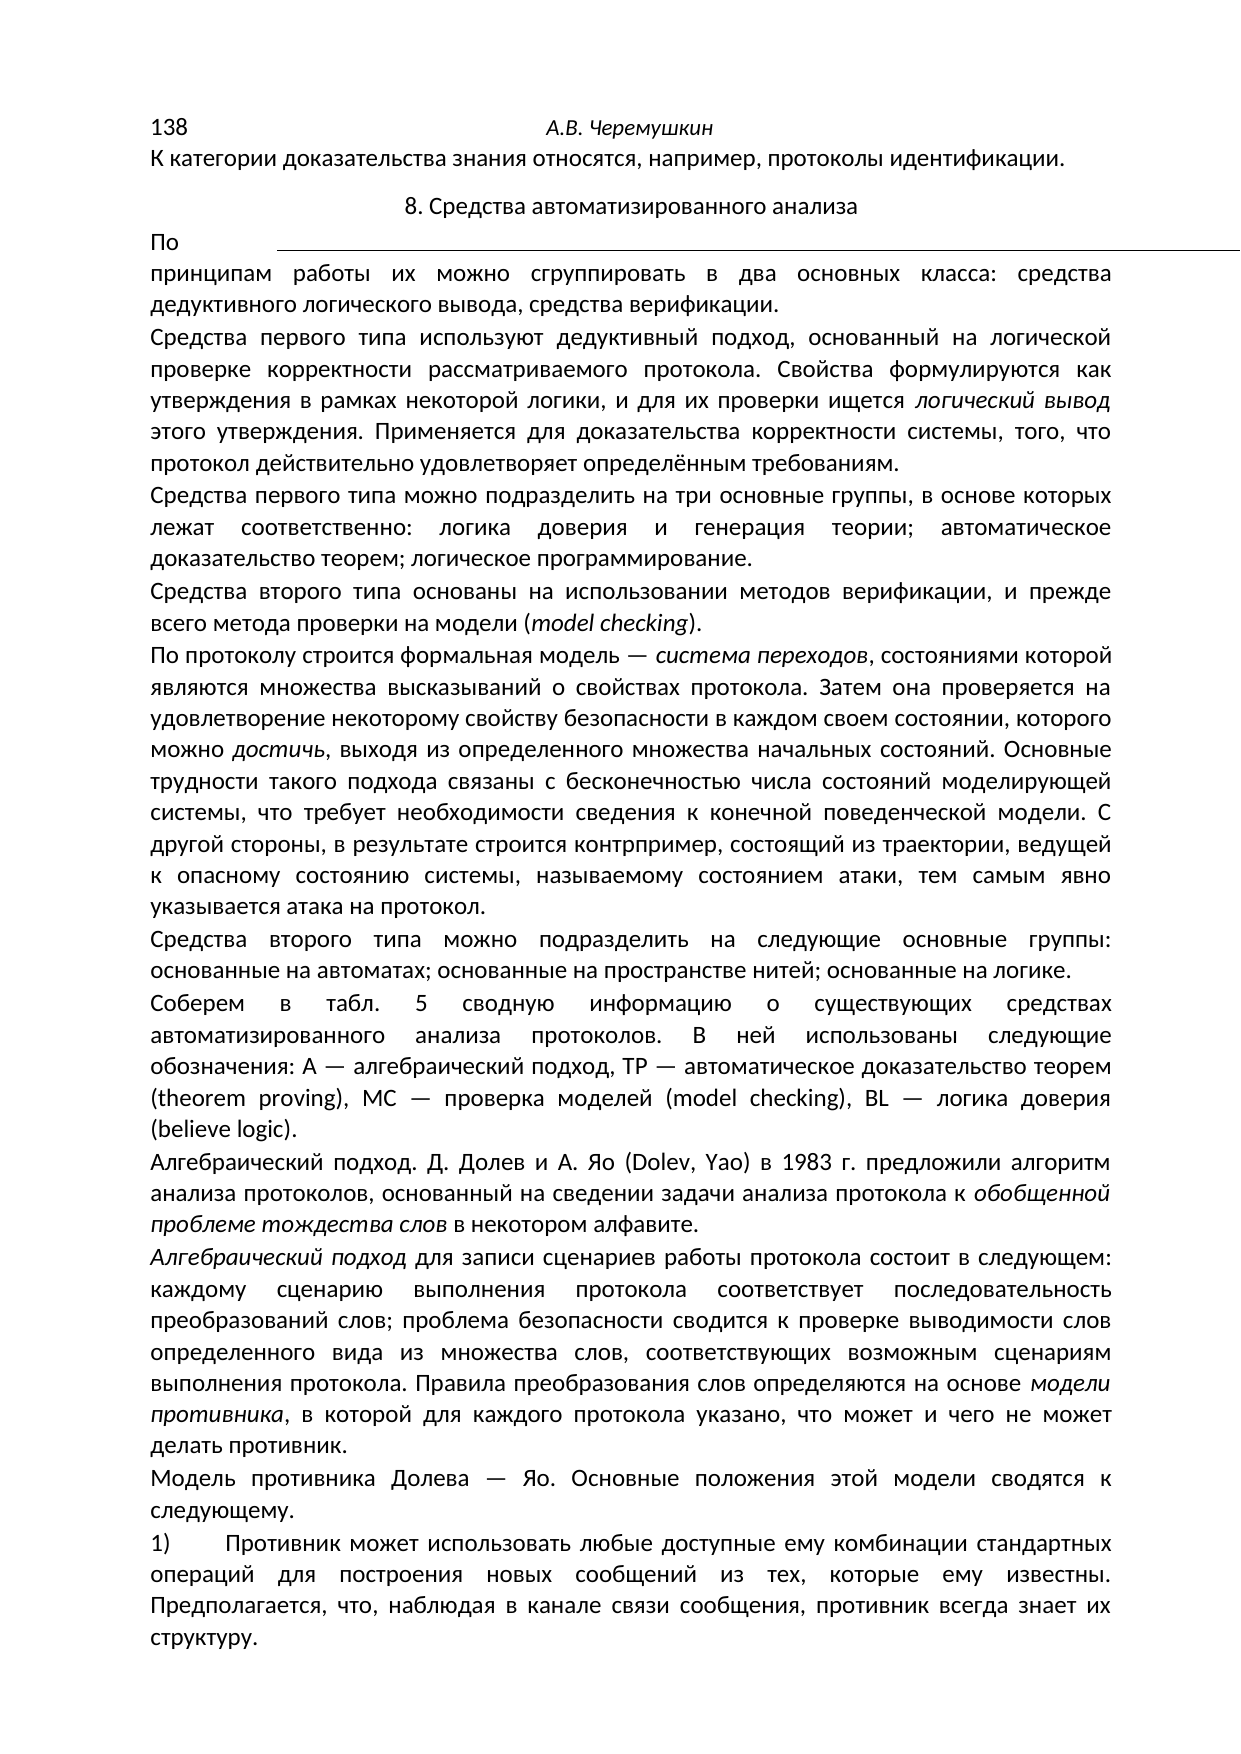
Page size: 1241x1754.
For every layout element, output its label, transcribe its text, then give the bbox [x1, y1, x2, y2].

text Средства второго типа можно подразделить на следующие основные группы: основанные на автоматах; основанные на пространстве нитей; основанные на логике. [150, 923, 1113, 985]
list Противник может использовать любые доступные ему комбинации стандартных операций для построения новых сообщений из тех, которые ему известны. Предполагается, что, наблюдая в канале связи сообщения, противник всегда знает их структуру. [150, 1527, 1113, 1651]
text По протоколу строится формальная модель — система переходов, состояниями которой являются множества высказываний о свойствах протокола. Затем она проверяется на удовлетворение некоторому свойству безопасности в каждом своем состоянии, которого можно достичь, выходя из определенного множества начальных состояний. Основные трудности такого подхода связаны с бесконечностью числа состояний моделирующей системы, что требует необходимости сведения к конечной поведенческой модели. С другой стороны, в результате строится контрпример, состоящий из траектории, ведущей к опасному состоянию системы, называемому состоянием атаки, тем самым явно указывается атака на протокол. [150, 639, 1113, 921]
text Алгебраический подход для записи сценариев работы протокола состоит в следующем: каждому сценарию выполнения протокола соответствует последовательность преобразований слов; проблема безопасности сводится к проверке выводимости слов определенного вида из множества слов, соответствующих возможным сценариям выполнения протокола. Правила преобразования слов определяются на основе модели противника, в которой для каждого протокола указано, что может и чего не может делать противник. [150, 1242, 1113, 1460]
text Алгебраический подход. Д. Долев и А. Яо (Dolev, Yao) в 1983 г. предложили алгоритм анализа протоколов, основанный на сведении задачи анализа протокола к обобщенной проблеме тождества слов в некотором алфавите. [150, 1146, 1113, 1239]
text Модель противника Долева — Яо. Основные положения этой модели сводятся к следующему. [150, 1463, 1113, 1524]
text К категории доказательства знания относятся, например, протоколы идентификации. [150, 142, 1113, 173]
text Средства первого типа используют дедуктивный подход, основанный на логической проверке корректности рассматриваемого протокола. Свойства формулируются как утверждения в рамках некоторой логики, и для их проверки ищется логический вывод этого утверждения. Применяется для доказательства корректности системы, того, что протокол действительно удовлетворяет определённым требованиям. [150, 321, 1113, 477]
text Средства первого типа можно подразделить на три основные группы, в основе которых лежат соответственно: логика доверия и генерация теории; автоматическое доказательство теорем; логическое программирование. [150, 480, 1113, 573]
text 8. Средства автоматизированного анализа [150, 190, 1113, 221]
text Соберем в табл. 5 сводную информацию о существующих средствах автоматизированного анализа протоколов. В ней использованы следующие обозначения: A — алгебраический подход, TP — автоматическое доказательство теорем (theorem proving), MC — проверка моделей (model checking), BL — логика доверия (believe logic). [150, 988, 1113, 1143]
text Средства второго типа основаны на использовании методов верификации, и прежде всего метода проверки на модели (model checking). [150, 575, 1113, 637]
text По принципам работы их можно сгруппировать в два основных класса: средства дедуктивного логического вывода, средства верификации. [150, 226, 1113, 319]
